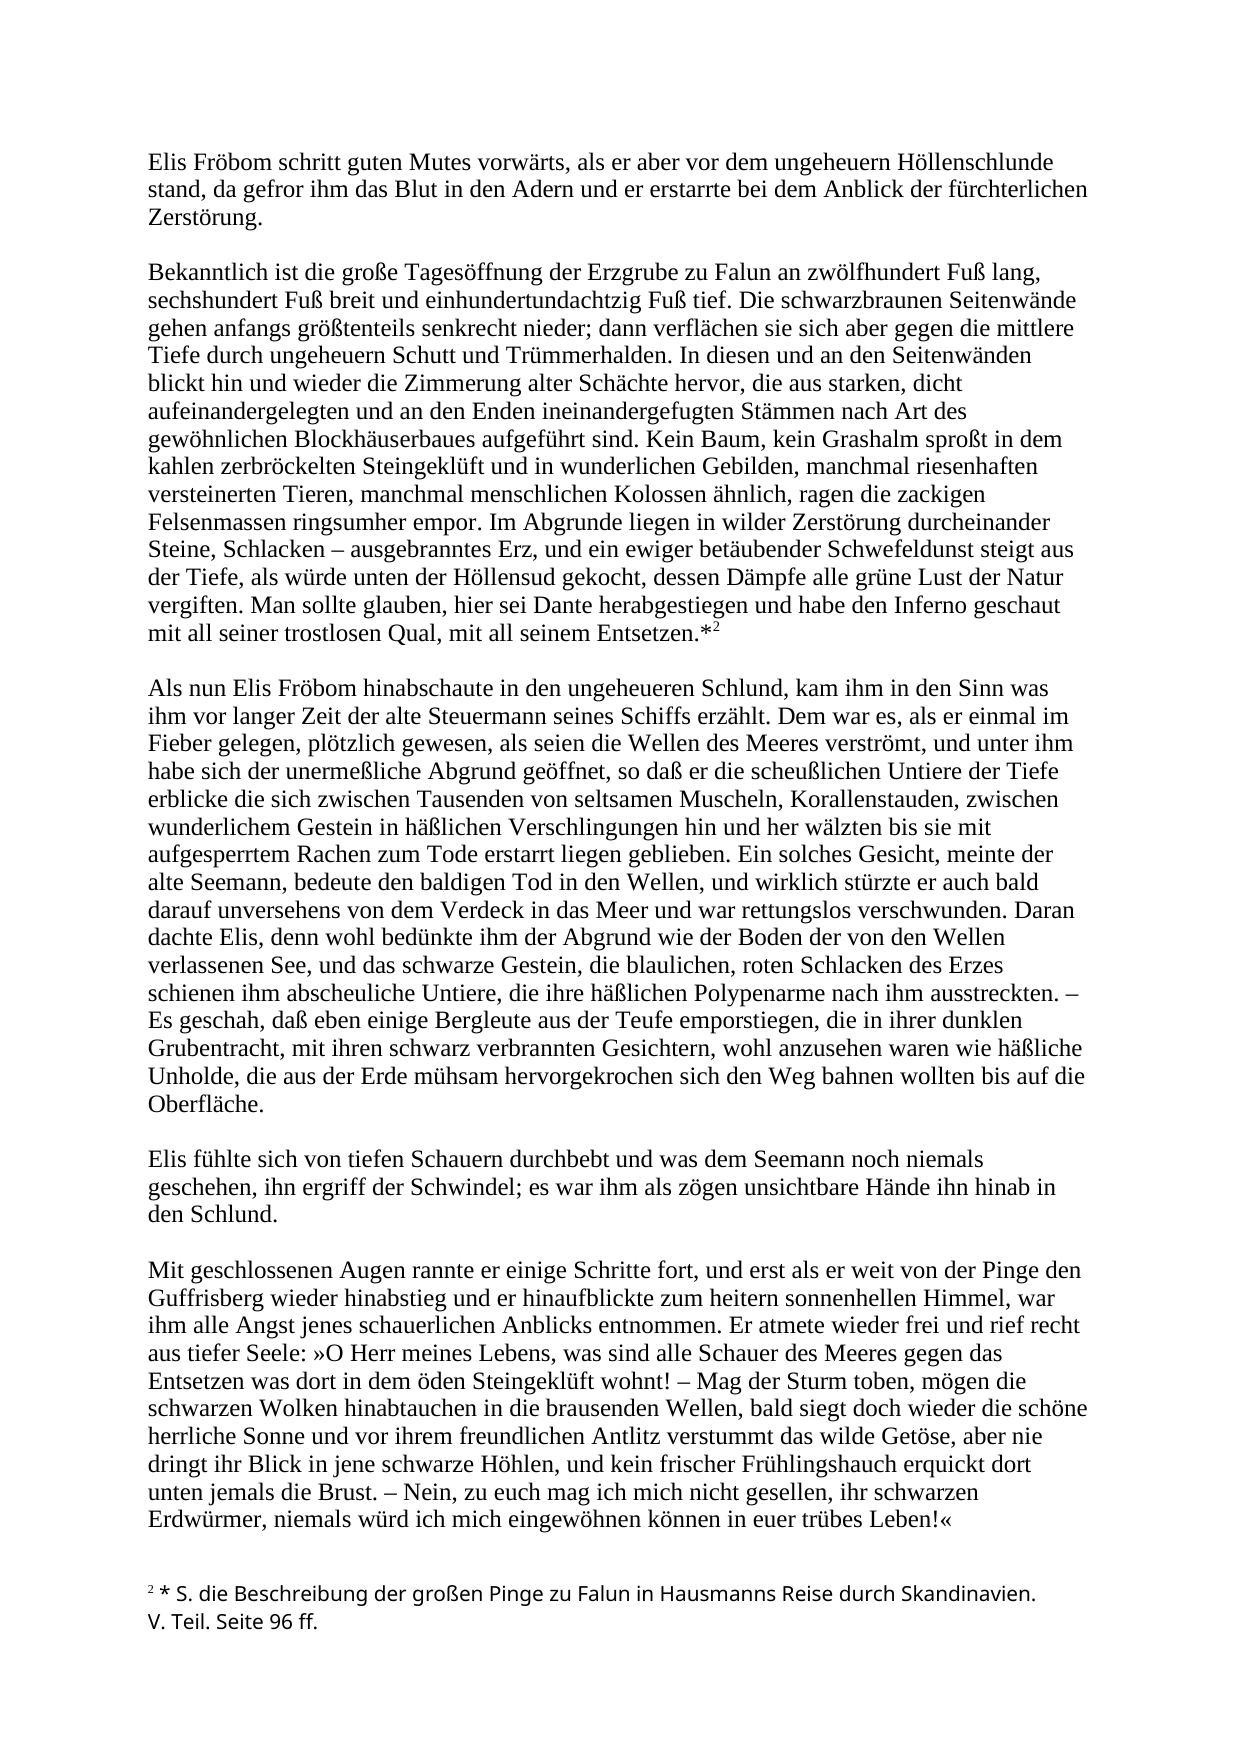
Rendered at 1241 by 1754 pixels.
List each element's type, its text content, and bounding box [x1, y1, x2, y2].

text Als nun Elis Fröbom hinabschaute in den ungeheueren Schlund, kam ihm in den Sinn was ihm vor langer Zeit der alte Steuermann seines Schiffs erzählt. Dem war es, als er einmal im Fieber gelegen, plötzlich gewesen, als seien die Wellen des Meeres verströmt, und unter ihm habe sich der unermeßliche Abgrund geöffnet, so daß er die scheußlichen Untiere der Tiefe erblicke die sich zwischen Tausenden von seltsamen Muscheln, Korallenstauden, zwischen wunderlichem Gestein in häßlichen Verschlingungen hin und her wälzten bis sie mit aufgesperrtem Rachen zum Tode erstarrt liegen geblieben. Ein solches Gesicht, meinte der alte Seemann, bedeute den baldigen Tod in den Wellen, und wirklich stürzte er auch bald darauf unversehens von dem Verdeck in das Meer und war rettungslos verschwunden. Daran dachte Elis, denn wohl bedünkte ihm der Abgrund wie der Boden der von den Wellen verlassenen See, und das schwarze Gestein, die blaulichen, roten Schlacken des Erzes schienen ihm abscheuliche Untiere, die ihre häßlichen Polypenarme nach ihm ausstreckten. – Es geschah, daß eben einige Bergleute aus der Teufe emporstiegen, die in ihrer dunklen Grubentracht, mit ihren schwarz verbrannten Gesichtern, wohl anzusehen waren wie häßliche Unholde, die aus der Erde mühsam hervorgekrochen sich den Weg bahnen wollten bis auf die Oberfläche. [148, 674, 1092, 1117]
text Elis fühlte sich von tiefen Schauern durchbebt und was dem Seemann noch niemals geschehen, ihn ergriff der Schwindel; es war ihm als zögen unsichtbare Hände ihn hinab in den Schlund. [148, 1145, 1092, 1228]
text * S. die Beschreibung der großen Pinge zu Falun in Hausmanns Reise durch Skandinavien. V. Teil. Seite 96 ff. [148, 1579, 1092, 1636]
text Elis Fröbom schritt guten Mutes vorwärts, als er aber vor dem ungeheuern Höllenschlunde stand, da gefror ihm das Blut in den Adern und er erstarrte bei dem Anblick der fürchterlichen Zerstörung. [148, 148, 1092, 231]
text Bekanntlich ist die große Tagesöffnung der Erzgrube zu Falun an zwölfhundert Fuß lang, sechshundert Fuß breit und einhundertundachtzig Fuß tief. Die schwarzbraunen Seitenwände gehen anfangs größtenteils senkrecht nieder; dann verflächen sie sich aber gegen die mittlere Tiefe durch ungeheuern Schutt und Trümmerhalden. In diesen und an den Seitenwänden blickt hin und wieder die Zimmerung alter Schächte hervor, die aus starken, dicht aufeinandergelegten und an den Enden ineinandergefugten Stämmen nach Art des gewöhnlichen Blockhäuserbaues aufgeführt sind. Kein Baum, kein Grashalm sproßt in dem kahlen zerbröckelten Steingeklüft und in wunderlichen Gebilden, manchmal riesenhaften versteinerten Tieren, manchmal menschlichen Kolossen ähnlich, ragen die zackigen Felsenmassen ringsumher empor. Im Abgrunde liegen in wilder Zerstörung durcheinander Steine, Schlacken – ausgebranntes Erz, und ein ewiger betäubender Schwefeldunst steigt aus der Tiefe, als würde unten der Höllensud gekocht, dessen Dämpfe alle grüne Lust der Natur vergiften. Man sollte glauben, hier sei Dante herabgestiegen und habe den Inferno geschaut mit all seiner trostlosen Qual, mit all seinem Entsetzen.* [148, 258, 1092, 646]
text Mit geschlossenen Augen rannte er einige Schritte fort, und erst als er weit von der Pinge den Guffrisberg wieder hinabstieg und er hinaufblickte zum heitern sonnenhellen Himmel, war ihm alle Angst jenes schauerlichen Anblicks entnommen. Er atmete wieder frei und rief recht aus tiefer Seele: »O Herr meines Lebens, was sind alle Schauer des Meeres gegen das Entsetzen was dort in dem öden Steingeklüft wohnt! – Mag der Sturm toben, mögen die schwarzen Wolken hinabtauchen in die brausenden Wellen, bald siegt doch wieder die schöne herrliche Sonne und vor ihrem freundlichen Antlitz verstummt das wilde Getöse, aber nie dringt ihr Blick in jene schwarze Höhlen, und kein frischer Frühlingshauch erquickt dort unten jemals die Brust. – Nein, zu euch mag ich mich nicht gesellen, ihr schwarzen Erdwürmer, niemals würd ich mich eingewöhnen können in euer trübes Leben!« [148, 1256, 1092, 1533]
